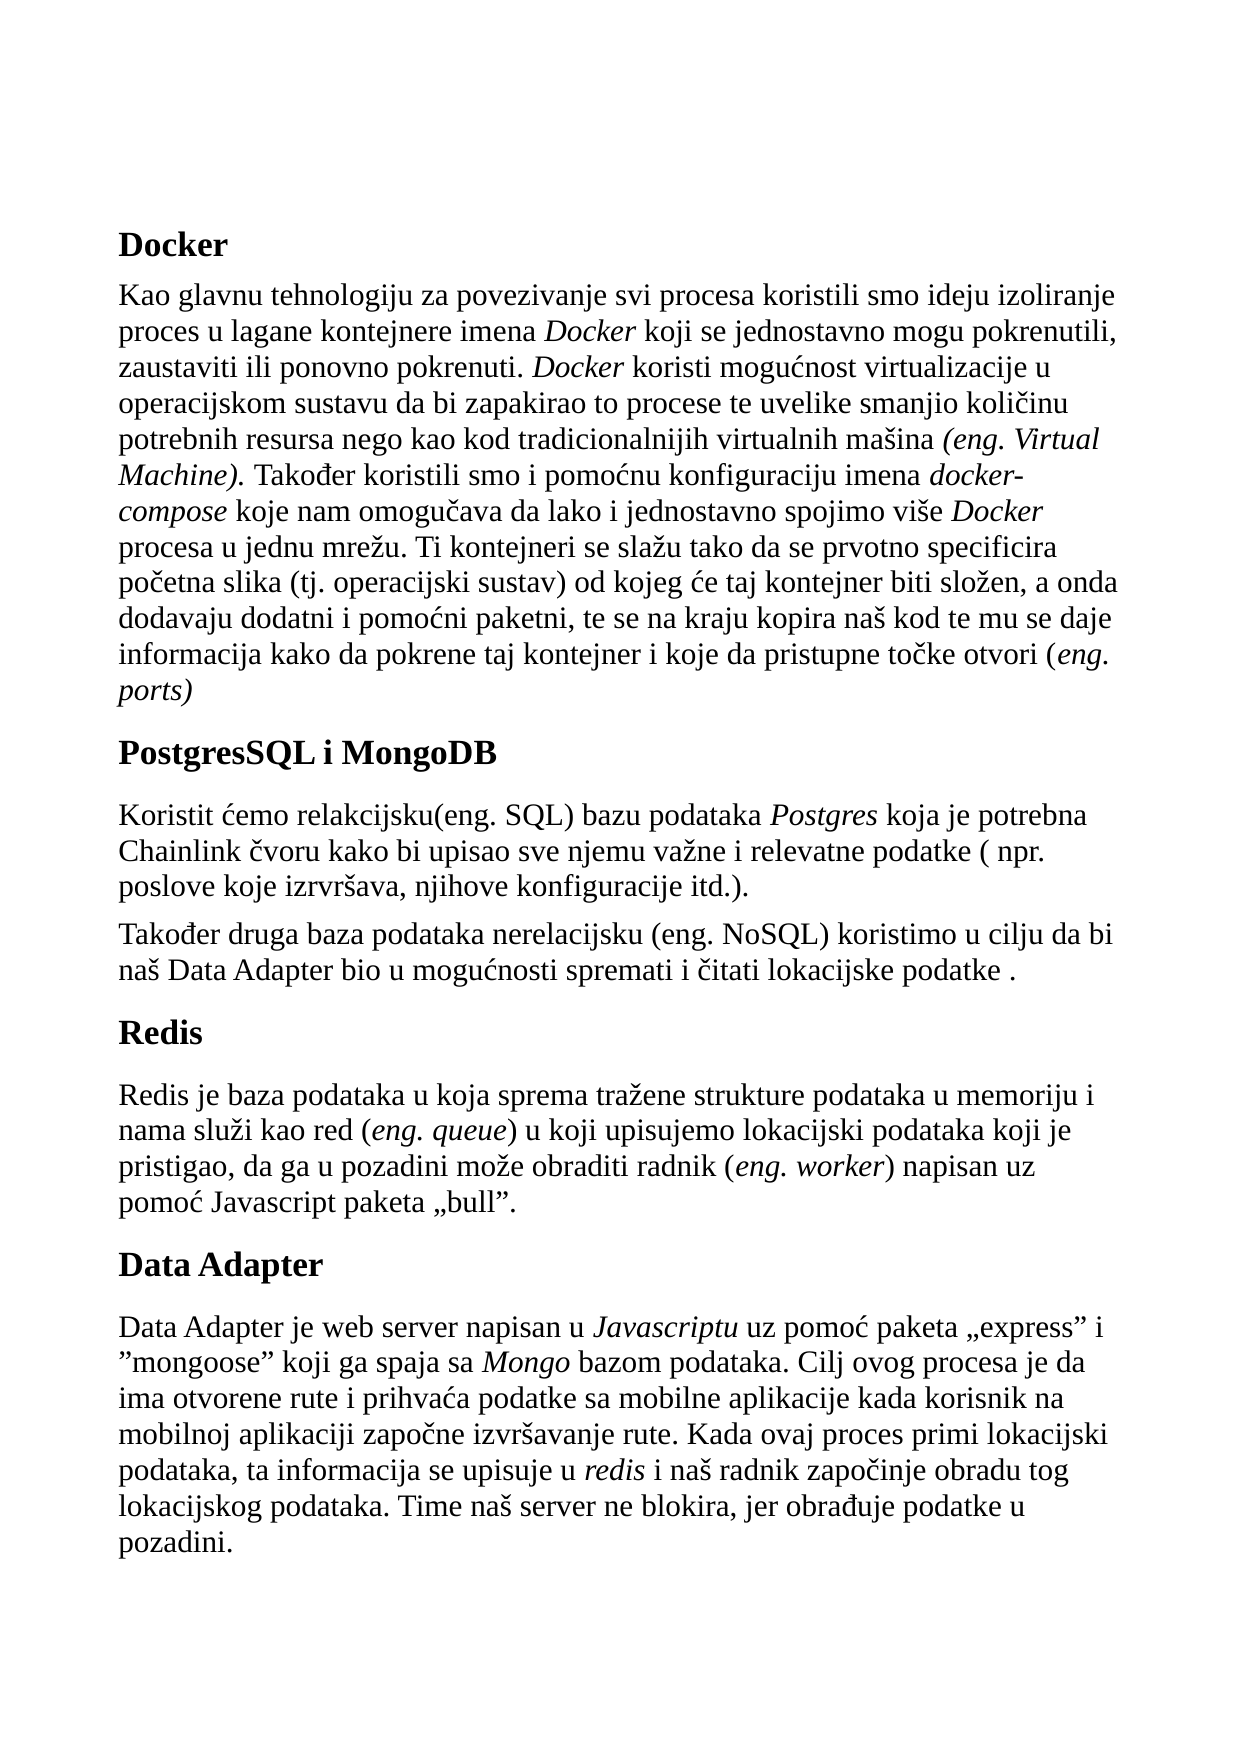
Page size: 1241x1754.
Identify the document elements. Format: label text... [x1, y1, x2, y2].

text Koristit ćemo relakcijsku(eng. SQL) bazu podataka Postgres koja je potrebna Chainlink čvoru kako bi upisao sve njemu važne i relevatne podatke ( npr. poslove koje izrvršava, njihove konfiguracije itd.). [118, 796, 1122, 904]
text Docker [118, 223, 1122, 264]
text Data Adapter [118, 1243, 1122, 1284]
text Kao glavnu tehnologiju za povezivanje svi procesa koristili smo ideju izoliranje proces u lagane kontejnere imena Docker koji se jednostavno mogu pokrenutili, zaustaviti ili ponovno pokrenuti. Docker koristi mogućnost virtualizacije u operacijskom sustavu da bi zapakirao to procese te uvelike smanjio količinu potrebnih resursa nego kao kod tradicionalnijih virtualnih mašina (eng. Virtual Machine). Također koristili smo i pomoćnu konfiguraciju imena docker-compose koje nam omogučava da lako i jednostavno spojimo više Docker procesa u jednu mrežu. Ti kontejneri se slažu tako da se prvotno specificira početna slika (tj. operacijski sustav) od kojeg će taj kontejner biti složen, a onda dodavaju dodatni i pomoćni paketni, te se na kraju kopira naš kod te mu se daje informacija kako da pokrene taj kontejner i koje da pristupne točke otvori (eng. ports) [118, 276, 1122, 707]
text PostgresSQL i MongoDB [118, 731, 1122, 772]
text Redis je baza podataka u koja sprema tražene strukture podataka u memoriju i nama služi kao red (eng. queue) u koji upisujemo lokacijski podataka koji je pristigao, da ga u pozadini može obraditi radnik (eng. worker) napisan uz pomoć Javascript paketa „bull”. [118, 1076, 1122, 1219]
text Data Adapter je web server napisan u Javascriptu uz pomoć paketa „express” i ”mongoose” koji ga spaja sa Mongo bazom podataka. Cilj ovog procesa je da ima otvorene rute i prihvaća podatke sa mobilne aplikacije kada korisnik na mobilnoj aplikaciji započne izvršavanje rute. Kada ovaj proces primi lokacijski podataka, ta informacija se upisuje u redis i naš radnik započinje obradu tog lokacijskog podataka. Time naš server ne blokira, jer obrađuje podatke u pozadini. [118, 1308, 1122, 1559]
text Također druga baza podataka nerelacijsku (eng. NoSQL) koristimo u cilju da bi naš Data Adapter bio u mogućnosti spremati i čitati lokacijske podatke . [118, 916, 1122, 987]
text Redis [118, 1011, 1122, 1052]
